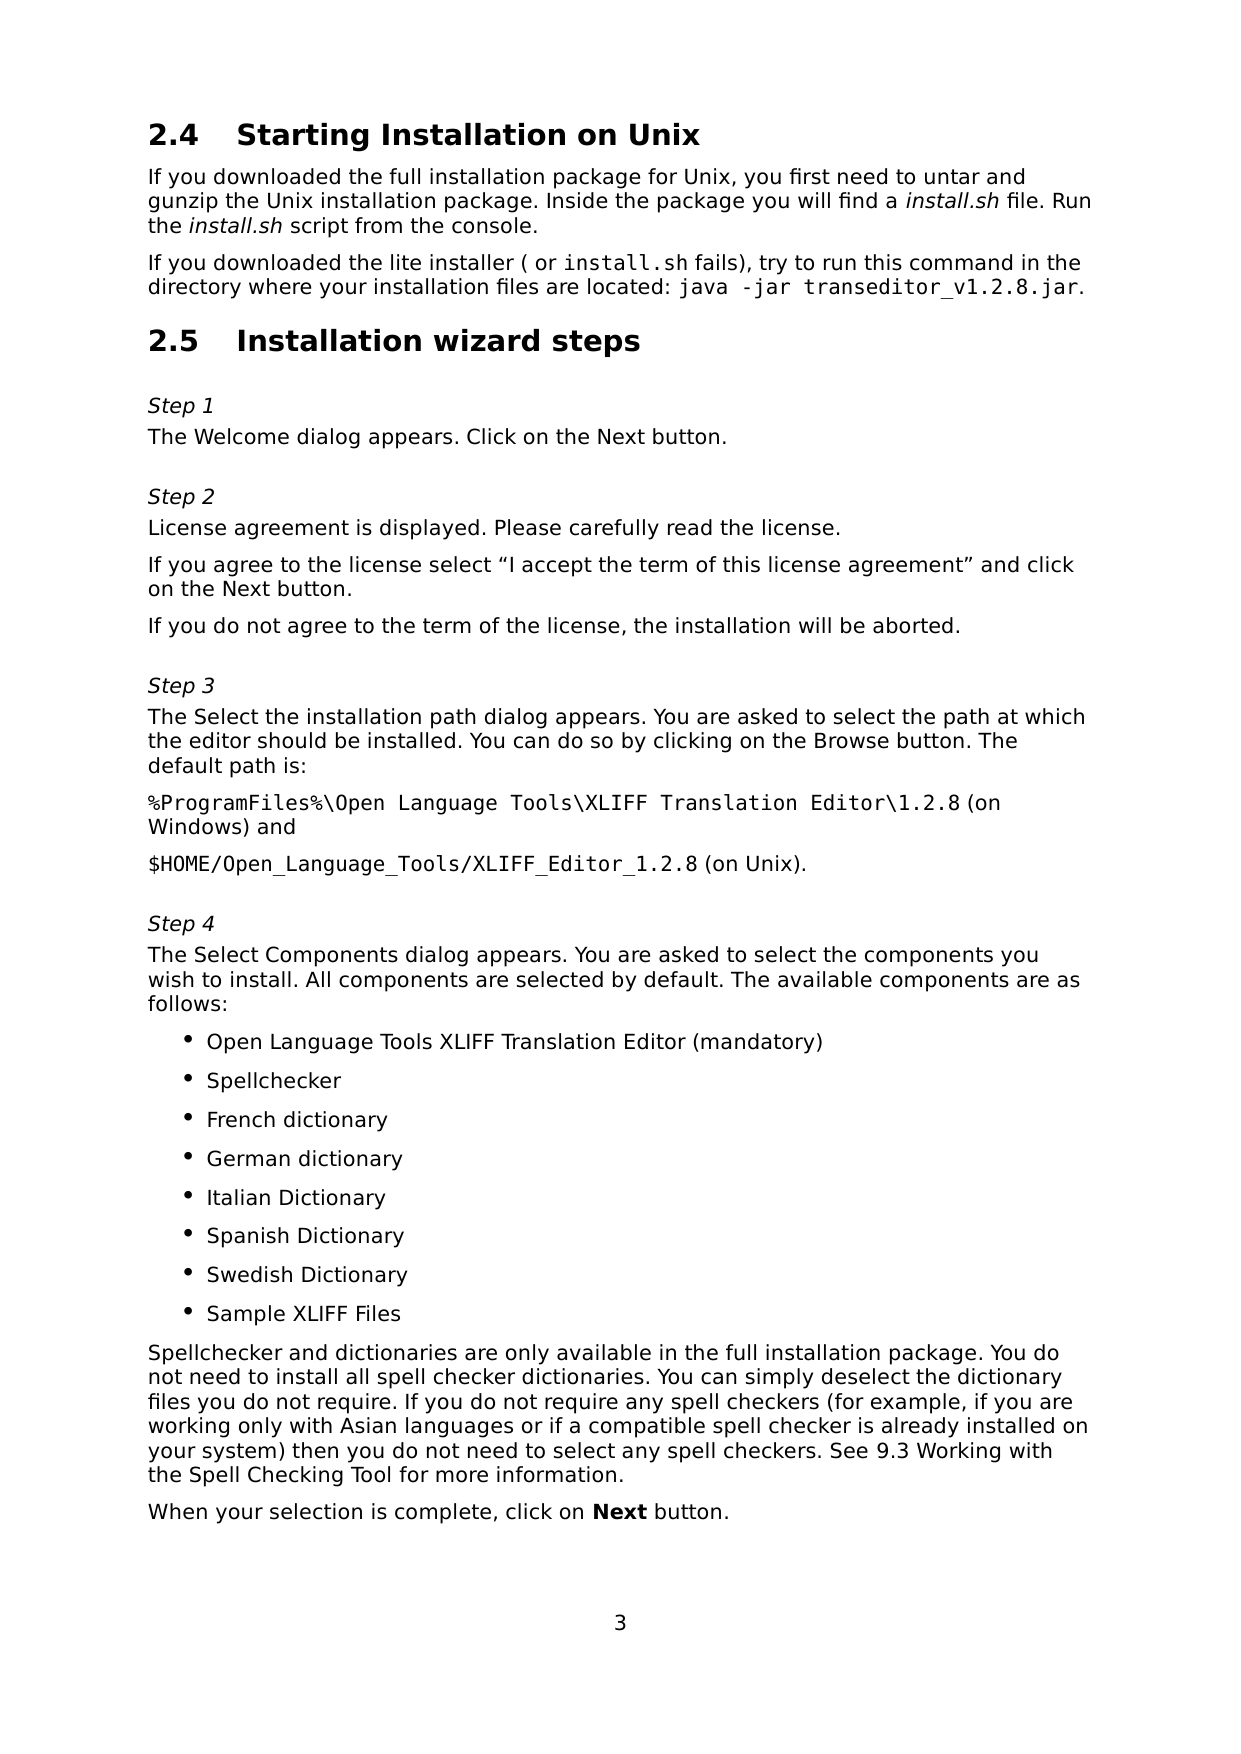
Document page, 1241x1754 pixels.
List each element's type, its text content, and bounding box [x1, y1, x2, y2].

list Sample XLIFF Files [183, 1302, 1093, 1328]
subtitle Installation wizard steps [148, 324, 1093, 358]
list Spanish Dictionary [183, 1224, 1093, 1250]
text The Welcome dialog appears. Click on the Next button. [148, 425, 1093, 449]
text License agreement is displayed. Please carefully read the license. [148, 516, 1093, 540]
text $HOME/Open_Language_Tools/XLIFF_Editor_1.2.8 (on Unix). [148, 852, 1093, 877]
list Spellchecker [183, 1068, 1093, 1094]
text If you agree to the license select “I accept the term of this license agreement” and click on the Next button. [148, 553, 1093, 602]
text If you downloaded the lite installer ( or install.sh fails), try to run this command in the directory where your installation files are located: java -jar transeditor_v1.2.8.jar. [148, 251, 1093, 299]
list French dictionary [183, 1107, 1093, 1133]
text The Select Components dialog appears. You are asked to select the components you wish to install. All components are selected by default. The available components are as follows: [148, 943, 1093, 1017]
text If you downloaded the full installation package for Unix, you first need to untar and gunzip the Unix installation package. Inside the package you will find a install.sh file. Run the install.sh script from the console. [148, 164, 1093, 238]
text When your selection is complete, click on Next button. [148, 1500, 1093, 1524]
text %ProgramFiles%\Open Language Tools\XLIFF Translation Editor\1.2.8 (on Windows) and [148, 791, 1093, 840]
text If you do not agree to the term of the license, the installation will be aborted. [148, 614, 1093, 638]
text Spellchecker and dictionaries are only available in the full installation package. You do not need to install all spell checker dictionaries. You can simply deselect the dictionary files you do not require. If you do not require any spell checkers (for example, if you are working only with Asian languages or if a compatible spell checker is already installed on your system) then you do not need to select any spell checkers. See 9.3 Working with the Spell Checking Tool for more information. [148, 1341, 1093, 1488]
subtitle Starting Installation on Unix [148, 118, 1093, 152]
list German dictionary [183, 1146, 1093, 1172]
list Swedish Dictionary [183, 1263, 1093, 1289]
list Italian Dictionary [183, 1185, 1093, 1211]
list Open Language Tools XLIFF Translation Editor (mandatory) [183, 1029, 1093, 1056]
text The Select the installation path dialog appears. You are asked to select the path at which the editor should be installed. You can do so by clicking on the Browse button. The default path is: [148, 705, 1093, 778]
